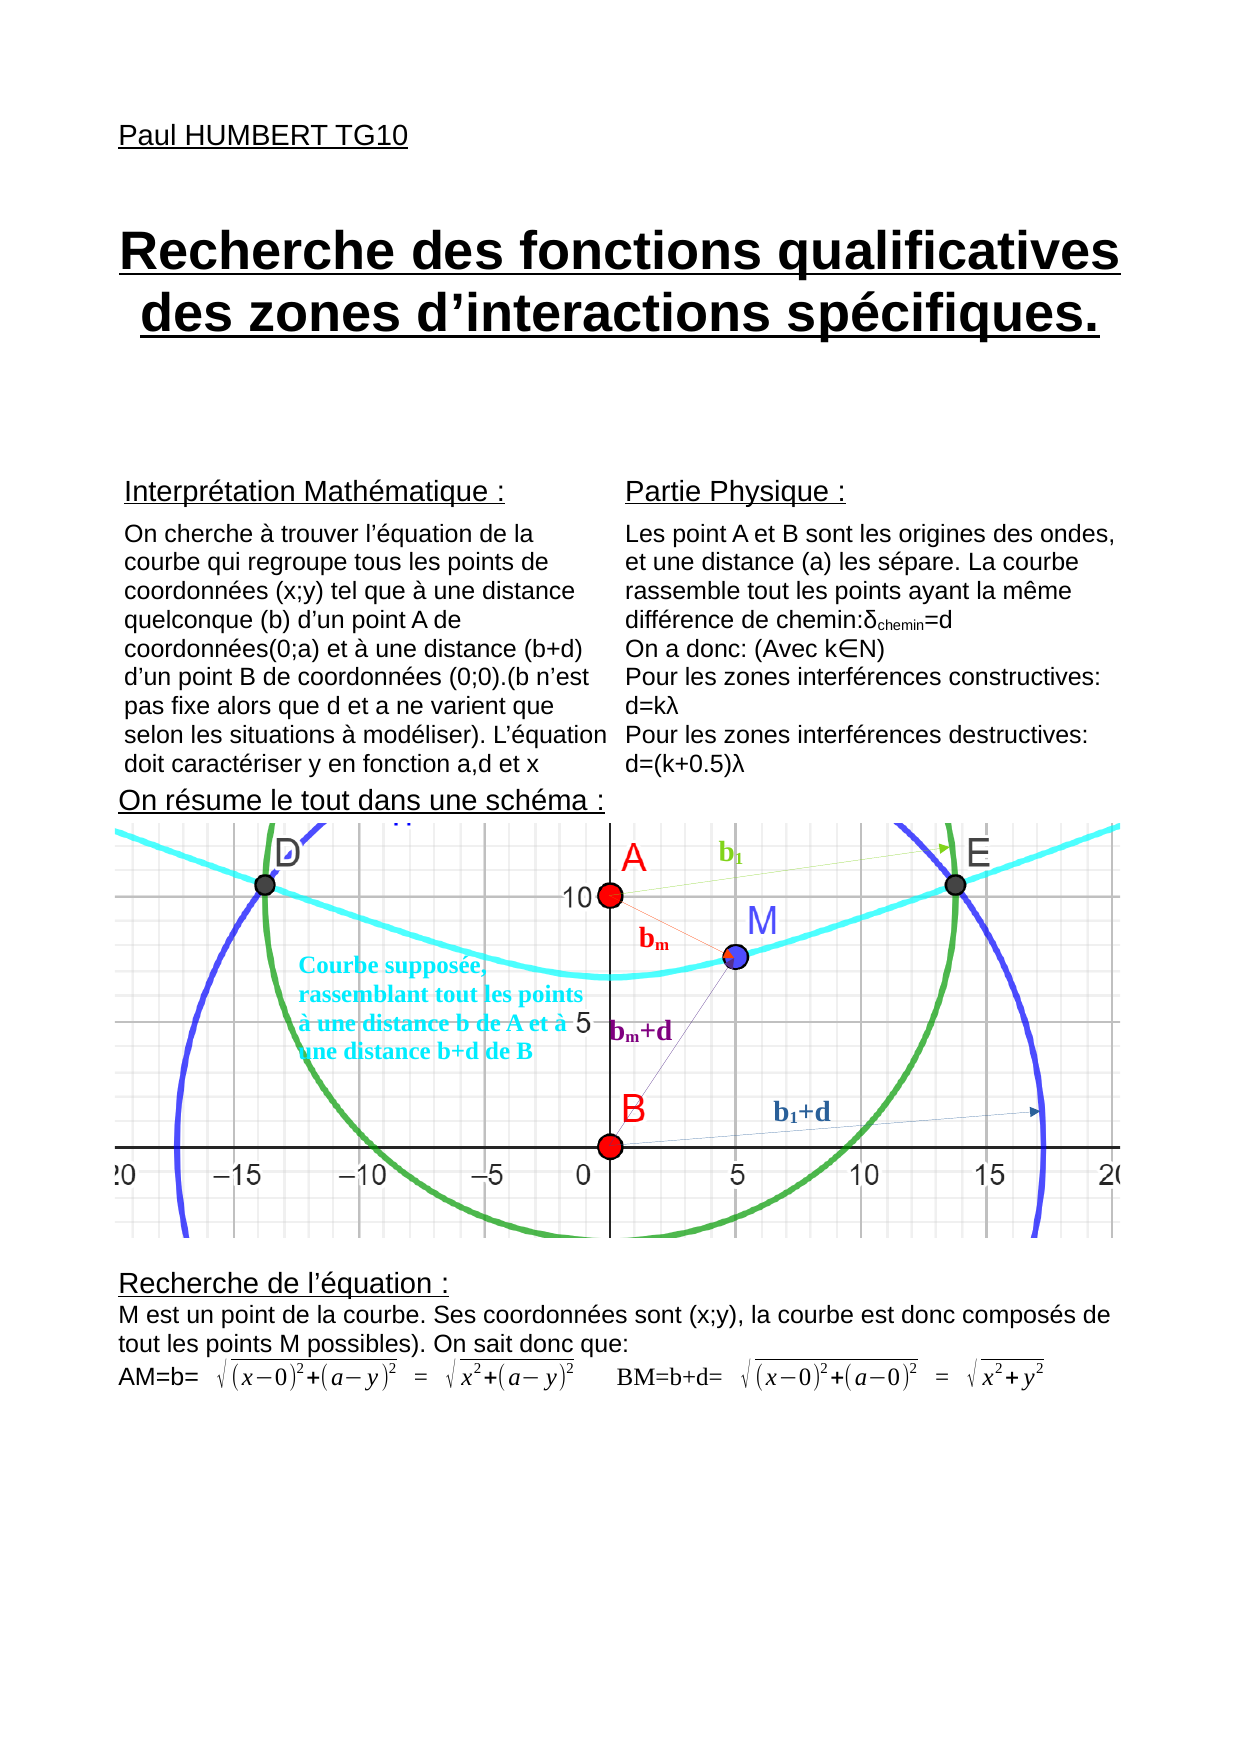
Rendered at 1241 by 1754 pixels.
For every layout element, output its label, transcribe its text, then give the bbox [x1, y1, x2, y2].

picture [329, 942, 605, 1130]
text Recherche des fonctions qualificatives des zones d’interactions spécifiques. [118, 219, 1122, 343]
text AM=b== BM=b+d== [118, 1357, 1122, 1393]
table_header Interprétation Mathématique : [118, 468, 619, 513]
table_cell On cherche à trouver l’équation de la courbe qui regroupe tous les points de coordonnées (x;y) tel que à une distance quelconque (b) d’un point A de coordonnées(0;a) et à une distance (b+d) d’un point B de coordonnées (0;0).(b n’est pas fixe alors que d et a ne varient que selon les situations à modéliser). L’équation doit caractériser y en fonction a,d et x [118, 513, 619, 783]
text Recherche de l’équation : [118, 1266, 1122, 1300]
table_header Partie Physique : [619, 468, 1122, 513]
text Paul HUMBERT TG10 [118, 118, 1122, 152]
text On résume le tout dans une schéma : [118, 783, 1122, 817]
text M est un point de la courbe. Ses coordonnées sont (x;y), la courbe est donc composés de tout les points M possibles). On sait donc que: [118, 1300, 1122, 1357]
table_cell Les point A et B sont les origines des ondes, et une distance (a) les sépare. La courbe rassemble tout les points ayant la même différence de chemin:δchemin=d On a donc: (Avec k∈N) Pour les zones interférences constructives: d=kλ Pour les zones interférences destructives: d=(k+0.5)λ [619, 513, 1122, 783]
